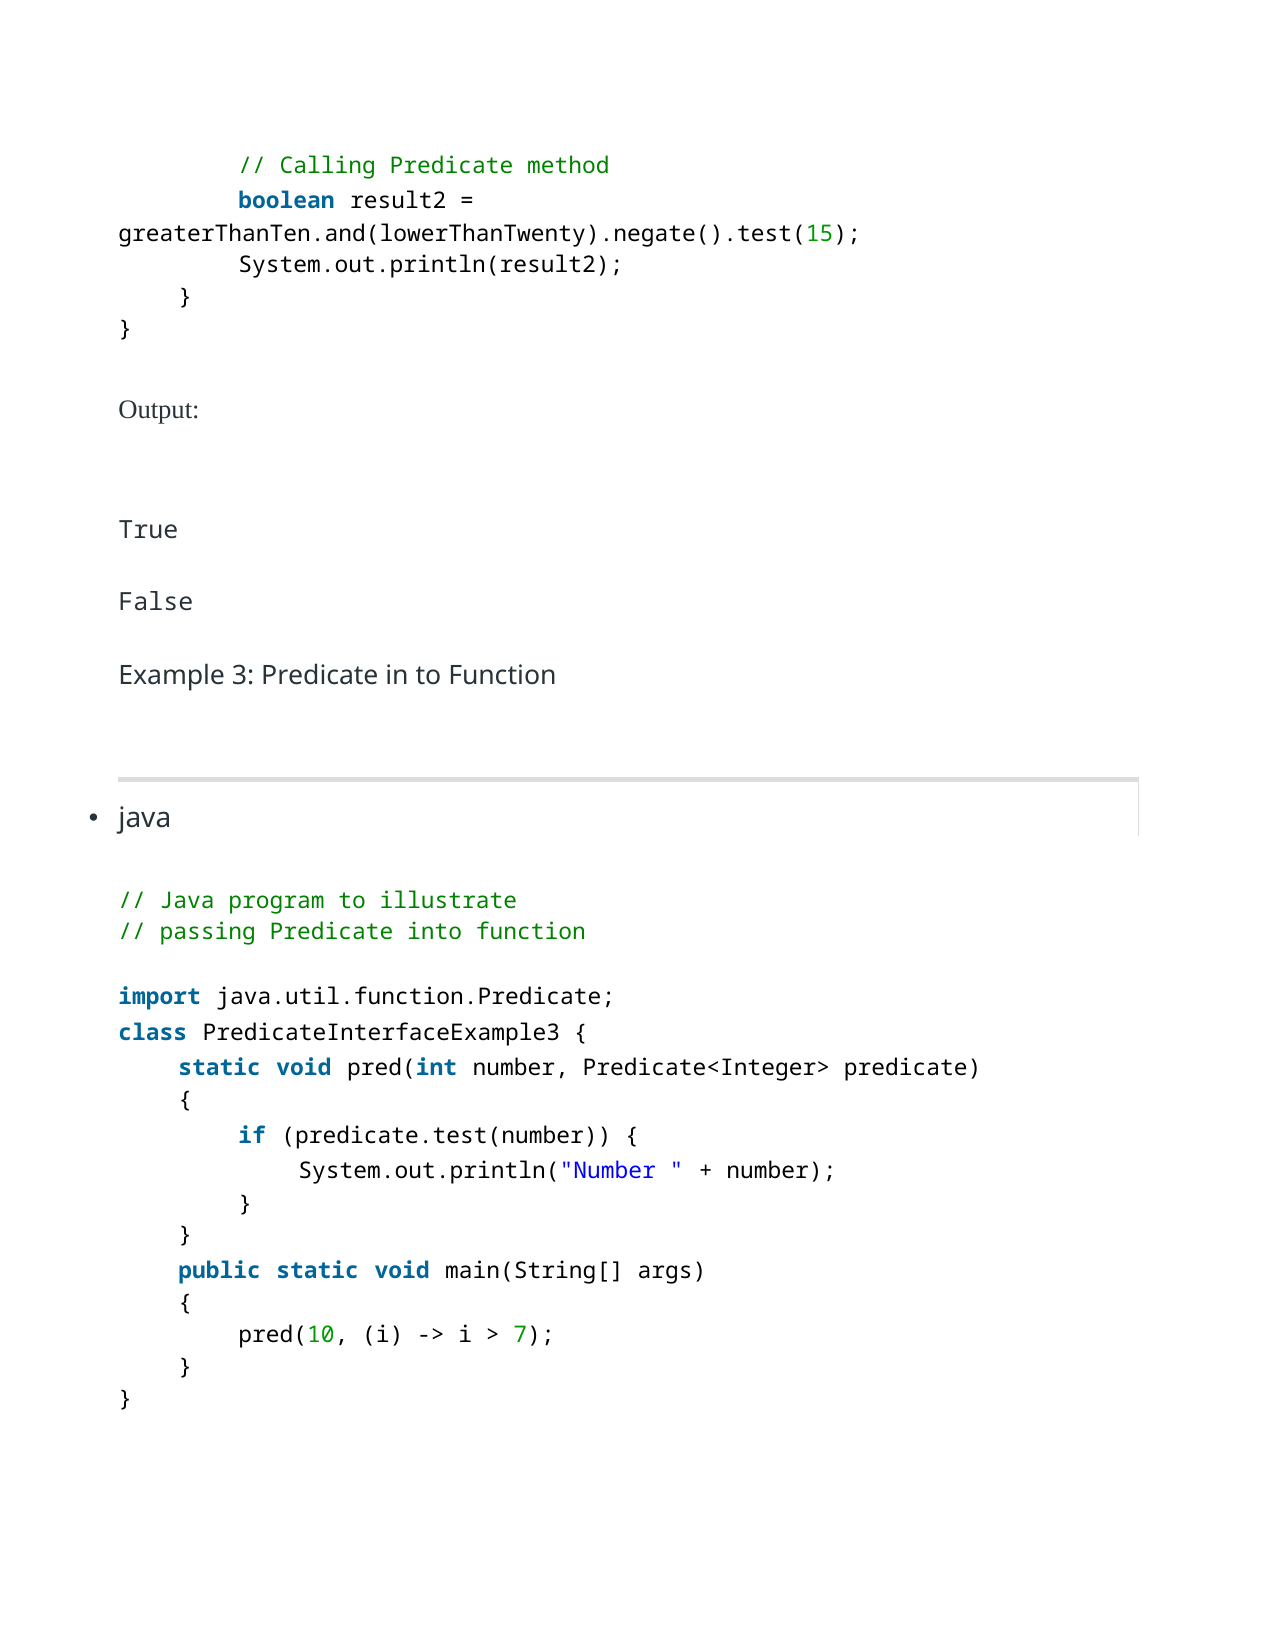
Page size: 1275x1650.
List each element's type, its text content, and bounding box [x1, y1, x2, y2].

text Output: [118, 394, 1157, 475]
text False [118, 584, 1157, 618]
list java [118, 782, 1138, 836]
text Example 3: Predicate in to Function [118, 656, 1157, 753]
text True [118, 511, 1157, 545]
table_header // Calling Predicate method boolean result2 = greaterThanTen.and(lowerThanTwenty).negate().test(15); System.out.println(result2); } } [118, 118, 1151, 343]
table_header // Java program to illustrate // passing Predicate into function import java.util.function.Predicate; class PredicateInterfaceExample3 { static void pred(int number, Predicate<Integer> predicate) { if (predicate.test(number)) { System.out.println("Number " + number); } } public static void main(String[] args) { pred(10, (i) -> i > 7); } } [118, 884, 1159, 1413]
